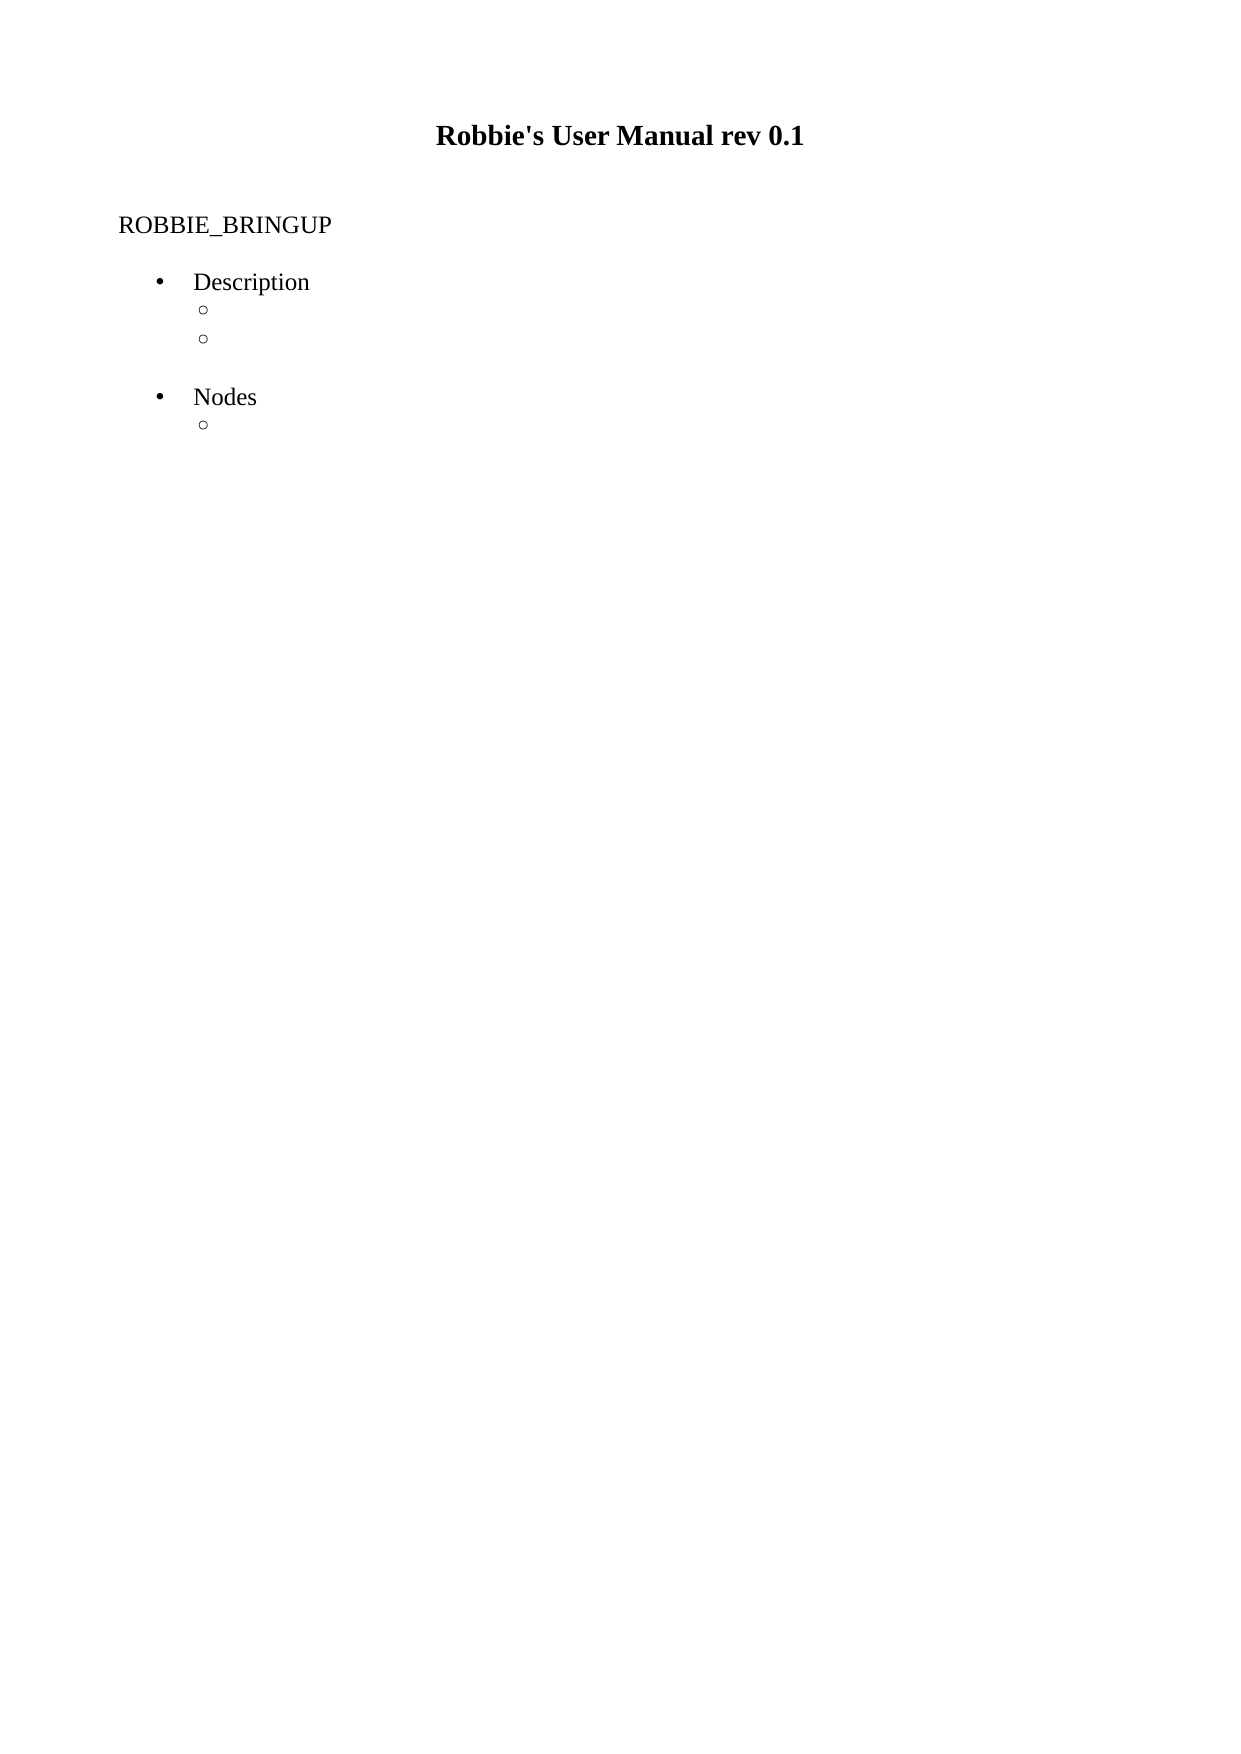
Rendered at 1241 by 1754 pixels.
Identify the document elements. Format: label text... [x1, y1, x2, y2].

list Description [156, 267, 1122, 296]
list Nodes [156, 382, 1122, 411]
text ROBBIE_BRINGUP [118, 210, 1122, 239]
